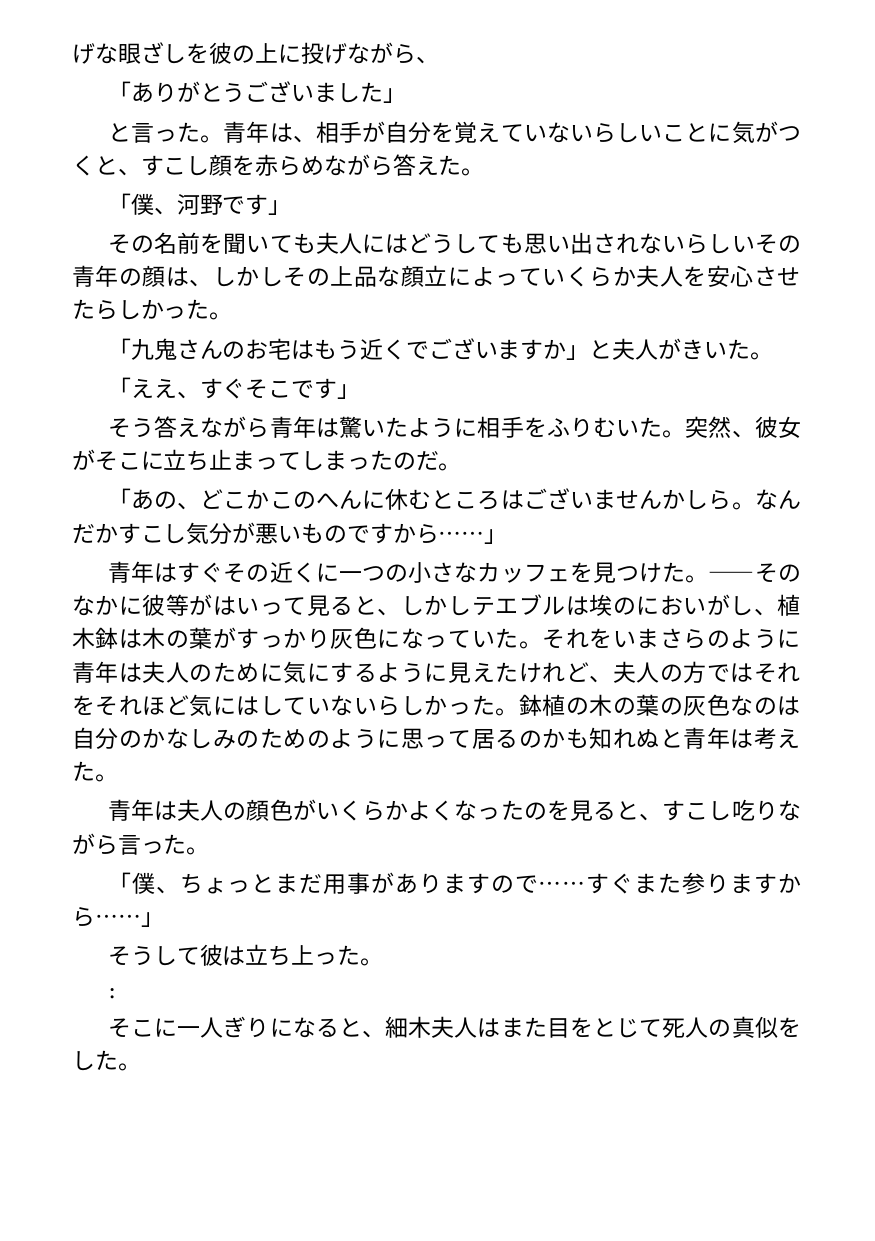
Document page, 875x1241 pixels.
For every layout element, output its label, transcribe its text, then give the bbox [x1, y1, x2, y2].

text げな眼ざしを彼の上に投げながら、 [72, 36, 802, 69]
text そう答えながら青年は驚いたように相手をふりむいた。突然、彼女がそこに立ち止まってしまったのだ。 [72, 410, 802, 476]
text 青年は夫人の顔色がいくらかよくなったのを見ると、すこし吃りながら言った。 [72, 793, 802, 860]
text 「ありがとうございました」 [72, 75, 802, 108]
text 「ええ、すぐそこです」 [72, 371, 802, 404]
text : [72, 977, 802, 1004]
text 青年はすぐその近くに一つの小さなカッフェを見つけた。――そのなかに彼等がはいって見ると、しかしテエブルは埃のにおいがし、植木鉢は木の葉がすっかり灰色になっていた。それをいまさらのように青年は夫人のために気にするように見えたけれど、夫人の方ではそれをそれほど気にはしていないらしかった。鉢植の木の葉の灰色なのは自分のかなしみのためのように思って居るのかも知れぬと青年は考えた。 [72, 555, 802, 787]
text 「あの、どこかこのへんに休むところはございませんかしら。なんだかすこし気分が悪いものですから……」 [72, 482, 802, 549]
text 「九鬼さんのお宅はもう近くでございますか」と夫人がきいた。 [72, 332, 802, 365]
text そこに一人ぎりになると、細木夫人はまた目をとじて死人の真似をした。 [72, 1010, 802, 1076]
text と言った。青年は、相手が自分を覚えていないらしいことに気がつくと、すこし顔を赤らめながら答えた。 [72, 114, 802, 181]
text 「僕、ちょっとまだ用事がありますので……すぐまた参りますから……」 [72, 866, 802, 932]
text その名前を聞いても夫人にはどうしても思い出されないらしいその青年の顔は、しかしその上品な顔立によっていくらか夫人を安心させたらしかった。 [72, 226, 802, 326]
text そうして彼は立ち上った。 [72, 938, 802, 971]
text 「僕、河野です」 [72, 187, 802, 220]
